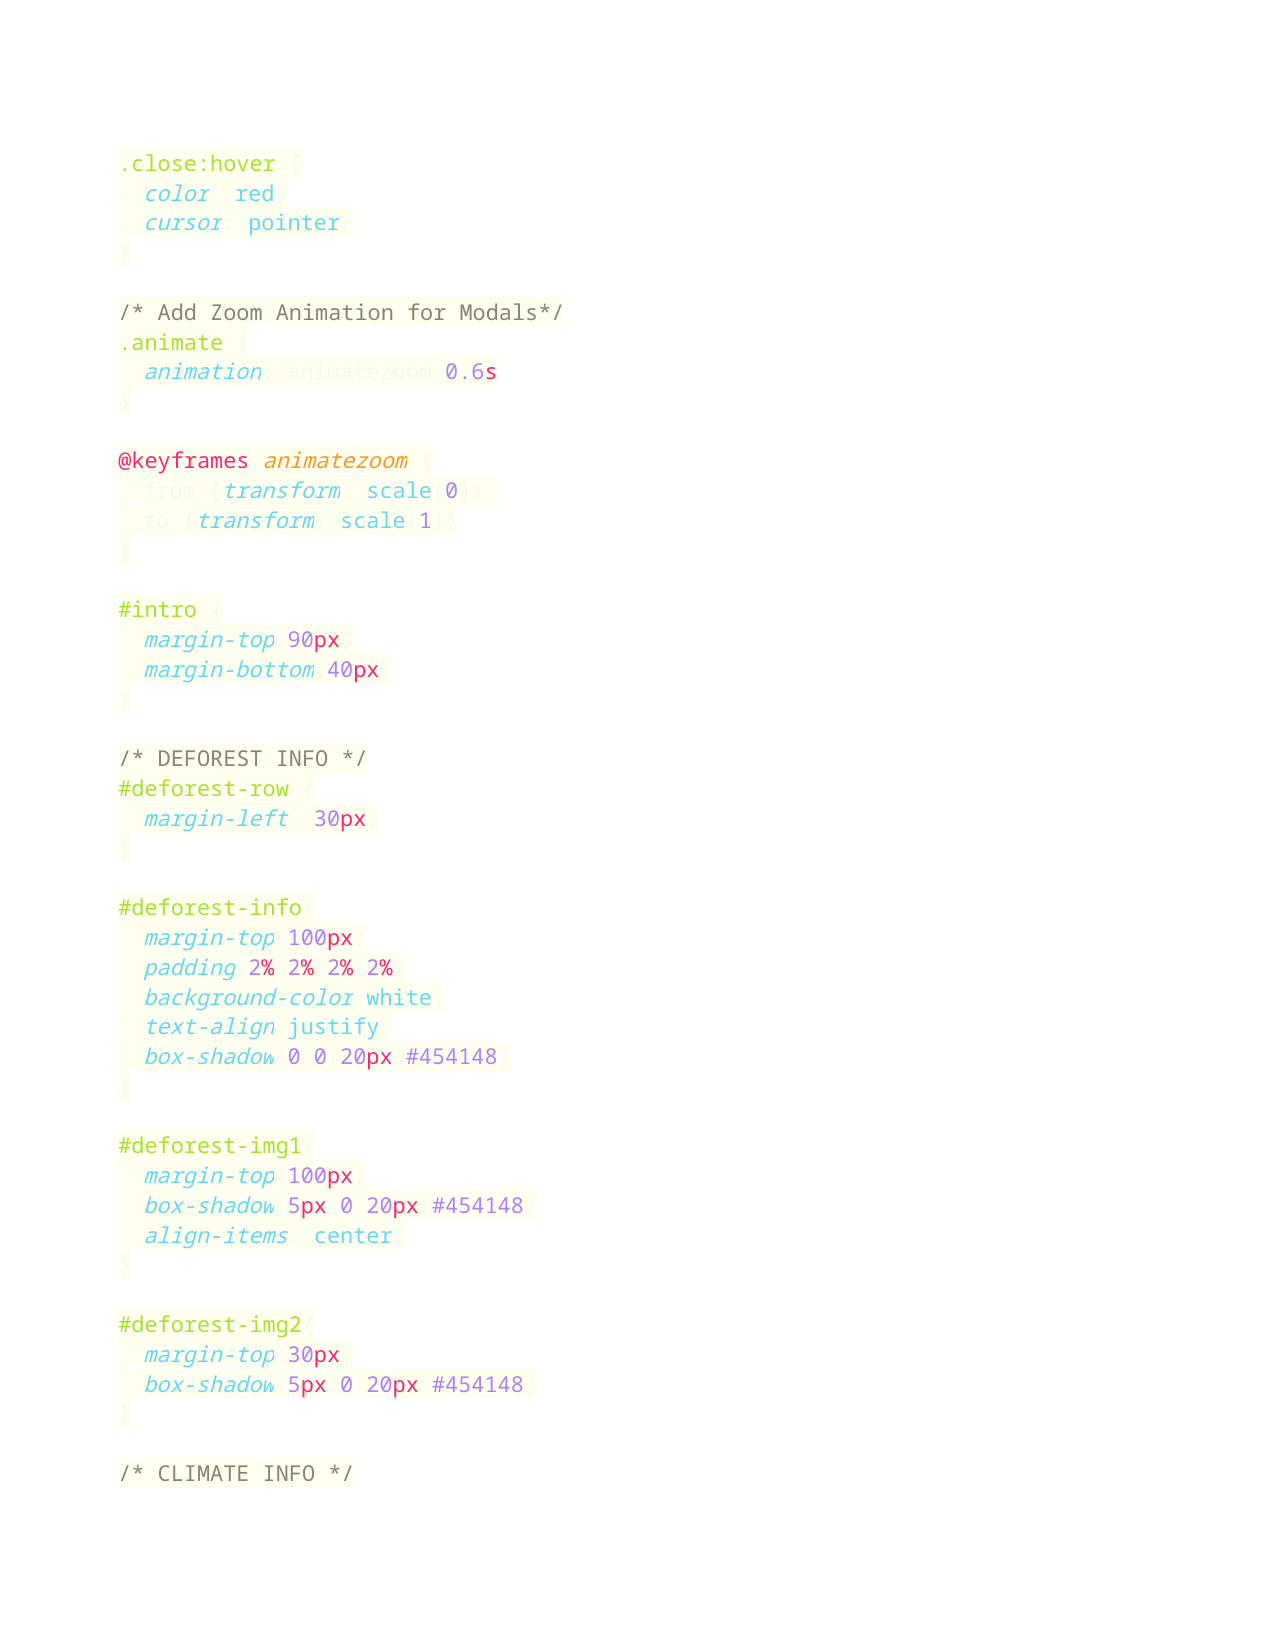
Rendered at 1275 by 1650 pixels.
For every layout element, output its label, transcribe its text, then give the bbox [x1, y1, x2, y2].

text margin-top:30px; [118, 1339, 1157, 1368]
text #deforest-img1{ [118, 1130, 1157, 1160]
text color: red; [118, 178, 1157, 207]
text #intro { [118, 594, 1157, 624]
text text-align:justify; [118, 1011, 1157, 1041]
text } [118, 386, 1157, 416]
text animation: animatezoom 0.6s [118, 356, 1157, 386]
text /* CLIMATE INFO */ [118, 1458, 1157, 1488]
text box-shadow:5px 0 20px #454148; [118, 1368, 1157, 1398]
text align-items: center; [118, 1220, 1157, 1249]
text #deforest-row { [118, 773, 1157, 803]
text margin-bottom:40px; [118, 654, 1157, 684]
text to {transform: scale(1)} [118, 505, 1157, 535]
text padding:2% 2% 2% 2%; [118, 952, 1157, 981]
text /* DEFOREST INFO */ [118, 743, 1157, 773]
text } [118, 833, 1157, 862]
text } [118, 684, 1157, 713]
text background-color:white; [118, 981, 1157, 1011]
text @keyframes animatezoom { [118, 446, 1157, 475]
text /* Add Zoom Animation for Modals*/ [118, 297, 1157, 326]
text margin-top:90px; [118, 624, 1157, 654]
text } [118, 1398, 1157, 1428]
text #deforest-img2{ [118, 1309, 1157, 1339]
text margin-top:100px; [118, 922, 1157, 952]
text } [118, 1071, 1157, 1101]
text cursor: pointer; [118, 207, 1157, 237]
text box-shadow:0 0 20px #454148; [118, 1041, 1157, 1071]
text box-shadow:5px 0 20px #454148; [118, 1190, 1157, 1220]
text } [118, 535, 1157, 565]
text margin-left: 30px; [118, 803, 1157, 833]
text #deforest-info{ [118, 892, 1157, 922]
text } [118, 1249, 1157, 1279]
text } [118, 237, 1157, 267]
text .close:hover { [118, 148, 1157, 178]
text from {transform: scale(0)} [118, 475, 1157, 505]
text .animate { [118, 326, 1157, 356]
text margin-top:100px; [118, 1160, 1157, 1190]
